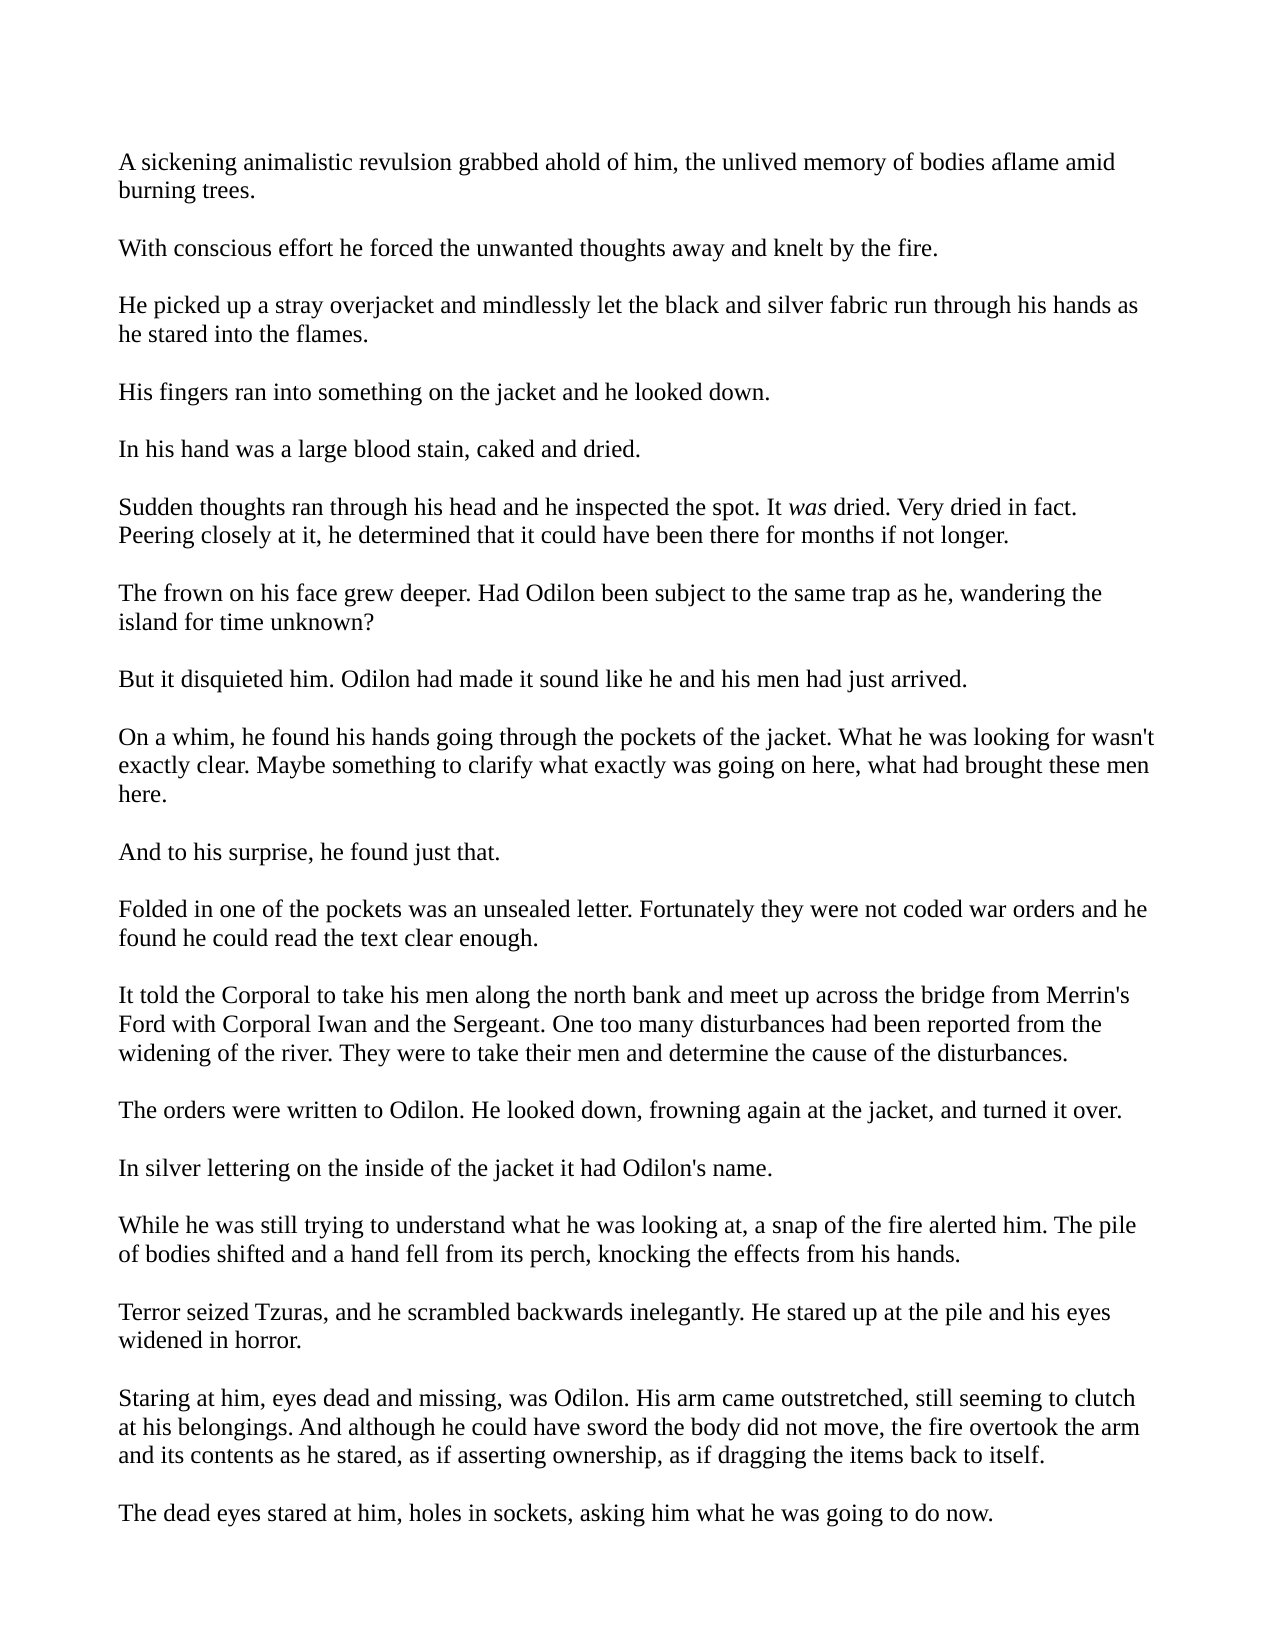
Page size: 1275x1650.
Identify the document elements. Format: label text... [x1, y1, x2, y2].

text But it disquieted him. Odilon had made it sound like he and his men had just arrived. [118, 664, 1157, 693]
text The frown on his face grew deeper. Had Odilon been subject to the same trap as he, wandering the island for time unknown? [118, 578, 1157, 636]
text And to his surprise, he found just that. [118, 837, 1157, 866]
text Sudden thoughts ran through his head and he inspected the spot. It was dried. Very dried in fact. Peering closely at it, he determined that it could have been there for months if not longer. [118, 492, 1157, 549]
text On a whim, he found his hands going through the pockets of the jacket. What he was looking for wasn't exactly clear. Maybe something to clarify what exactly was going on here, what had brought these men here. [118, 722, 1157, 808]
text He picked up a stray overjacket and mindlessly let the black and silver fabric run through his hands as he stared into the flames. [118, 291, 1157, 348]
text It told the Corporal to take his men along the north bank and meet up across the bridge from Merrin's Ford with Corporal Iwan and the Sergeant. One too many disturbances had been reported from the widening of the river. They were to take their men and determine the cause of the disturbances. [118, 981, 1157, 1067]
text With conscious effort he forced the unwanted thoughts away and knelt by the fire. [118, 233, 1157, 262]
text Staring at him, eyes dead and missing, was Odilon. His arm came outstretched, still seeming to clutch at his belongings. And although he could have sword the body did not move, the fire overtook the arm and its contents as he stared, as if asserting ownership, as if dragging the items back to itself. [118, 1383, 1157, 1469]
text In his hand was a large blood stain, caked and dried. [118, 434, 1157, 463]
text A sickening animalistic revulsion grabbed ahold of him, the unlived memory of bodies aflame amid burning trees. [118, 147, 1157, 204]
text In silver lettering on the inside of the jacket it had Odilon's name. [118, 1153, 1157, 1182]
text His fingers ran into something on the jacket and he looked down. [118, 377, 1157, 406]
text The orders were written to Odilon. He looked down, frowning again at the jacket, and turned it over. [118, 1096, 1157, 1124]
text Folded in one of the pockets was an unsealed letter. Fortunately they were not coded war orders and he found he could read the text clear enough. [118, 894, 1157, 952]
text The dead eyes stared at him, holes in sockets, asking him what he was going to do now. [118, 1498, 1157, 1527]
text While he was still trying to understand what he was looking at, a snap of the fire alerted him. The pile of bodies shifted and a hand fell from its perch, knocking the effects from his hands. [118, 1211, 1157, 1268]
text Terror seized Tzuras, and he scrambled backwards inelegantly. He stared up at the pile and his eyes widened in horror. [118, 1297, 1157, 1354]
